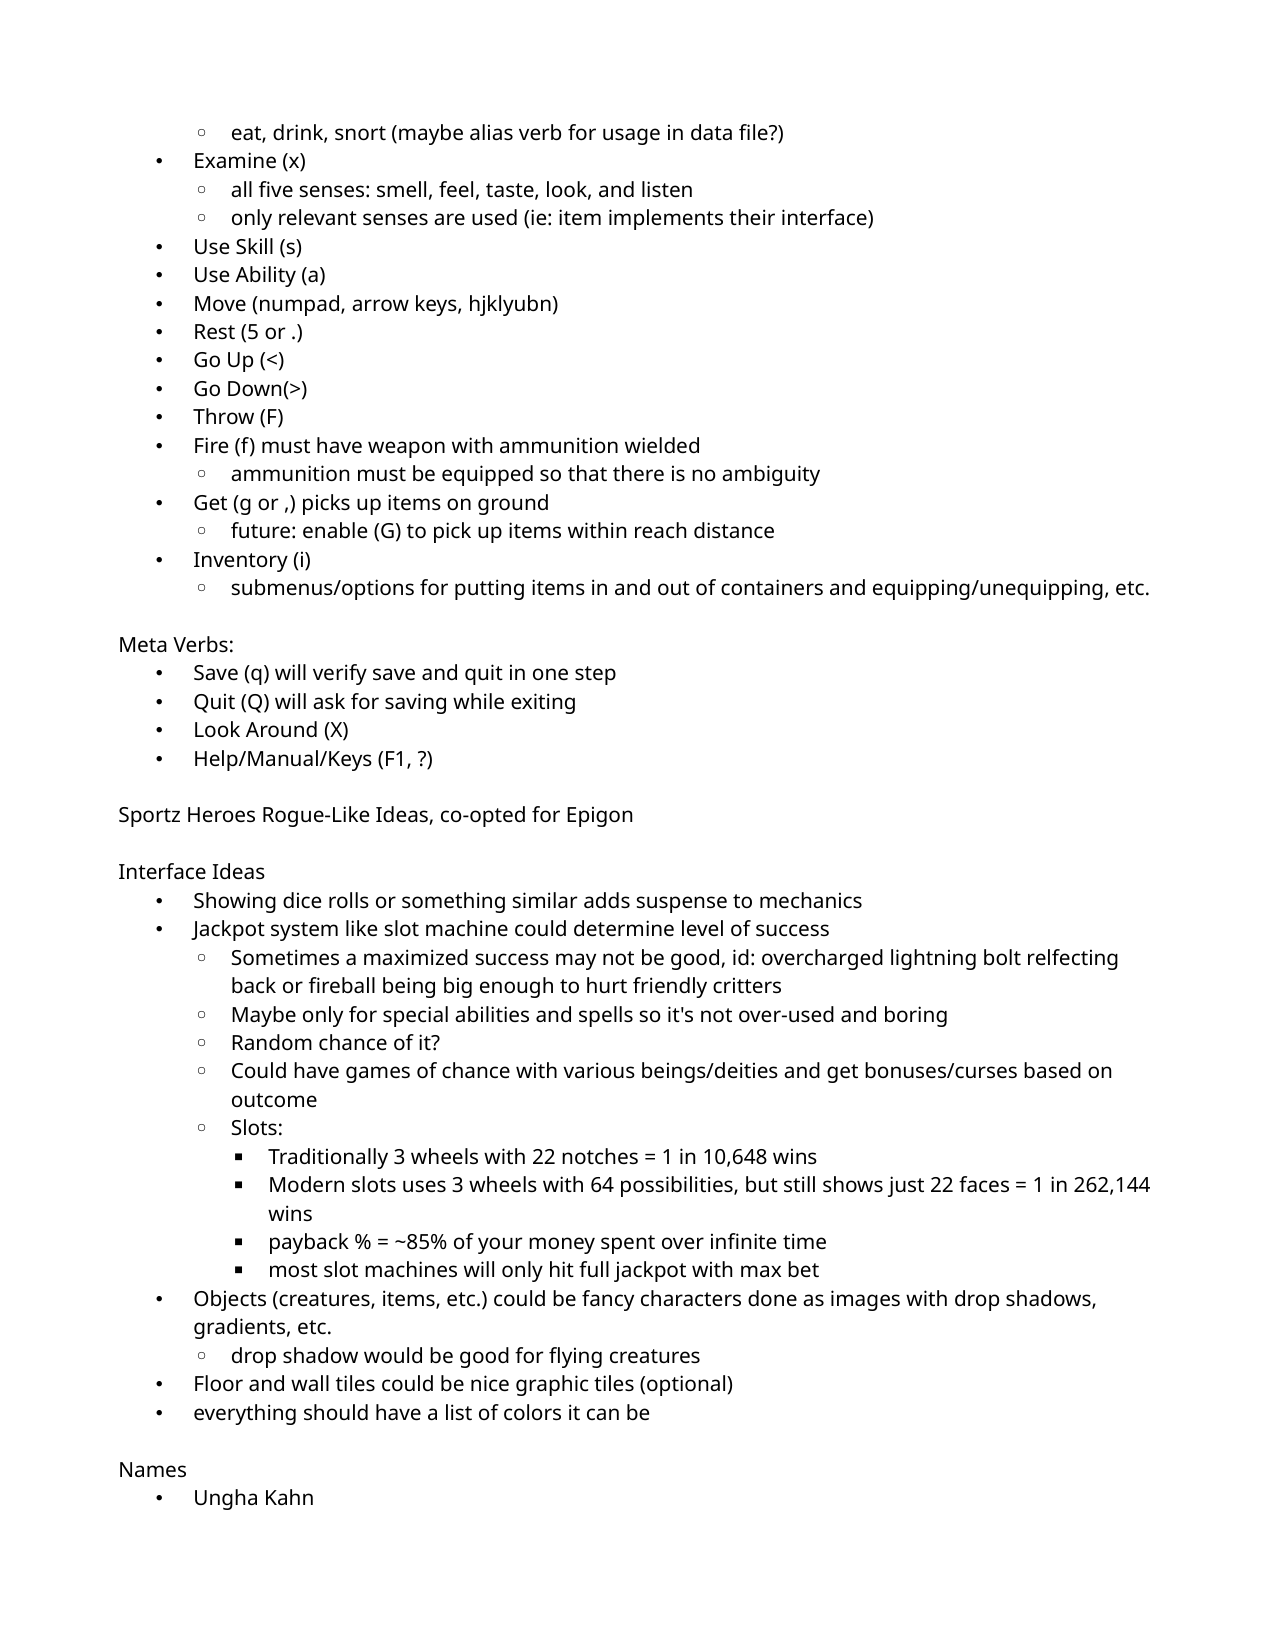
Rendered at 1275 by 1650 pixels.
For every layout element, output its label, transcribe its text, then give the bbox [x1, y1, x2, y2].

list ammunition must be equipped so that there is no ambiguity [193, 459, 1157, 488]
list Move (numpad, arrow keys, hjklyubn) [156, 289, 1157, 317]
list Examine (x) [156, 147, 1157, 175]
list payback % = ~85% of your money spent over infinite time [231, 1227, 1157, 1256]
list Floor and wall tiles could be nice graphic tiles (optional) [156, 1369, 1157, 1398]
list Slots: [193, 1113, 1157, 1142]
text Sportz Heroes Rogue-Like Ideas, co-opted for Epigon [118, 801, 1157, 829]
list Traditionally 3 wheels with 22 notches = 1 in 10,648 wins [231, 1142, 1157, 1170]
list Go Up (<) [156, 346, 1157, 374]
list Sometimes a maximized success may not be good, id: overcharged lightning bolt relfecting back or fireball being big enough to hurt friendly critters [193, 943, 1157, 1000]
list submenus/options for putting items in and out of containers and equipping/unequipping, etc. [193, 573, 1157, 602]
list Use Ability (a) [156, 260, 1157, 289]
list Maybe only for special abilities and spells so it's not over-used and boring [193, 1000, 1157, 1028]
list Ungha Kahn [156, 1483, 1157, 1512]
list Objects (creatures, items, etc.) could be fancy characters done as images with drop shadows, gradients, etc. [156, 1284, 1157, 1341]
list Fire (f) must have weapon with ammunition wielded [156, 431, 1157, 459]
list future: enable (G) to pick up items within reach distance [193, 516, 1157, 545]
list only relevant senses are used (ie: item implements their interface) [193, 203, 1157, 232]
list Use Skill (s) [156, 232, 1157, 260]
list Save (q) will verify save and quit in one step [156, 658, 1157, 687]
list Go Down(>) [156, 374, 1157, 402]
list Random chance of it? [193, 1028, 1157, 1057]
list Inventory (i) [156, 545, 1157, 573]
list drop shadow would be good for flying creatures [193, 1341, 1157, 1369]
list Could have games of chance with various beings/deities and get bonuses/curses based on outcome [193, 1057, 1157, 1113]
text Interface Ideas [118, 857, 1157, 886]
list everything should have a list of colors it can be [156, 1398, 1157, 1426]
list eat, drink, snort (maybe alias verb for usage in data file?) [193, 118, 1157, 147]
list most slot machines will only hit full jackpot with max bet [231, 1256, 1157, 1284]
list all five senses: smell, feel, taste, look, and listen [193, 175, 1157, 203]
list Help/Manual/Keys (F1, ?) [156, 744, 1157, 772]
list Jackpot system like slot machine could determine level of success [156, 914, 1157, 943]
list Look Around (X) [156, 715, 1157, 744]
list Quit (Q) will ask for saving while exiting [156, 687, 1157, 715]
text Names [118, 1455, 1157, 1483]
list Throw (F) [156, 402, 1157, 431]
list Showing dice rolls or something similar adds suspense to mechanics [156, 886, 1157, 914]
list Modern slots uses 3 wheels with 64 possibilities, but still shows just 22 faces = 1 in 262,144 wins [231, 1170, 1157, 1227]
list Rest (5 or .) [156, 317, 1157, 346]
text Meta Verbs: [118, 630, 1157, 658]
list Get (g or ,) picks up items on ground [156, 488, 1157, 516]
